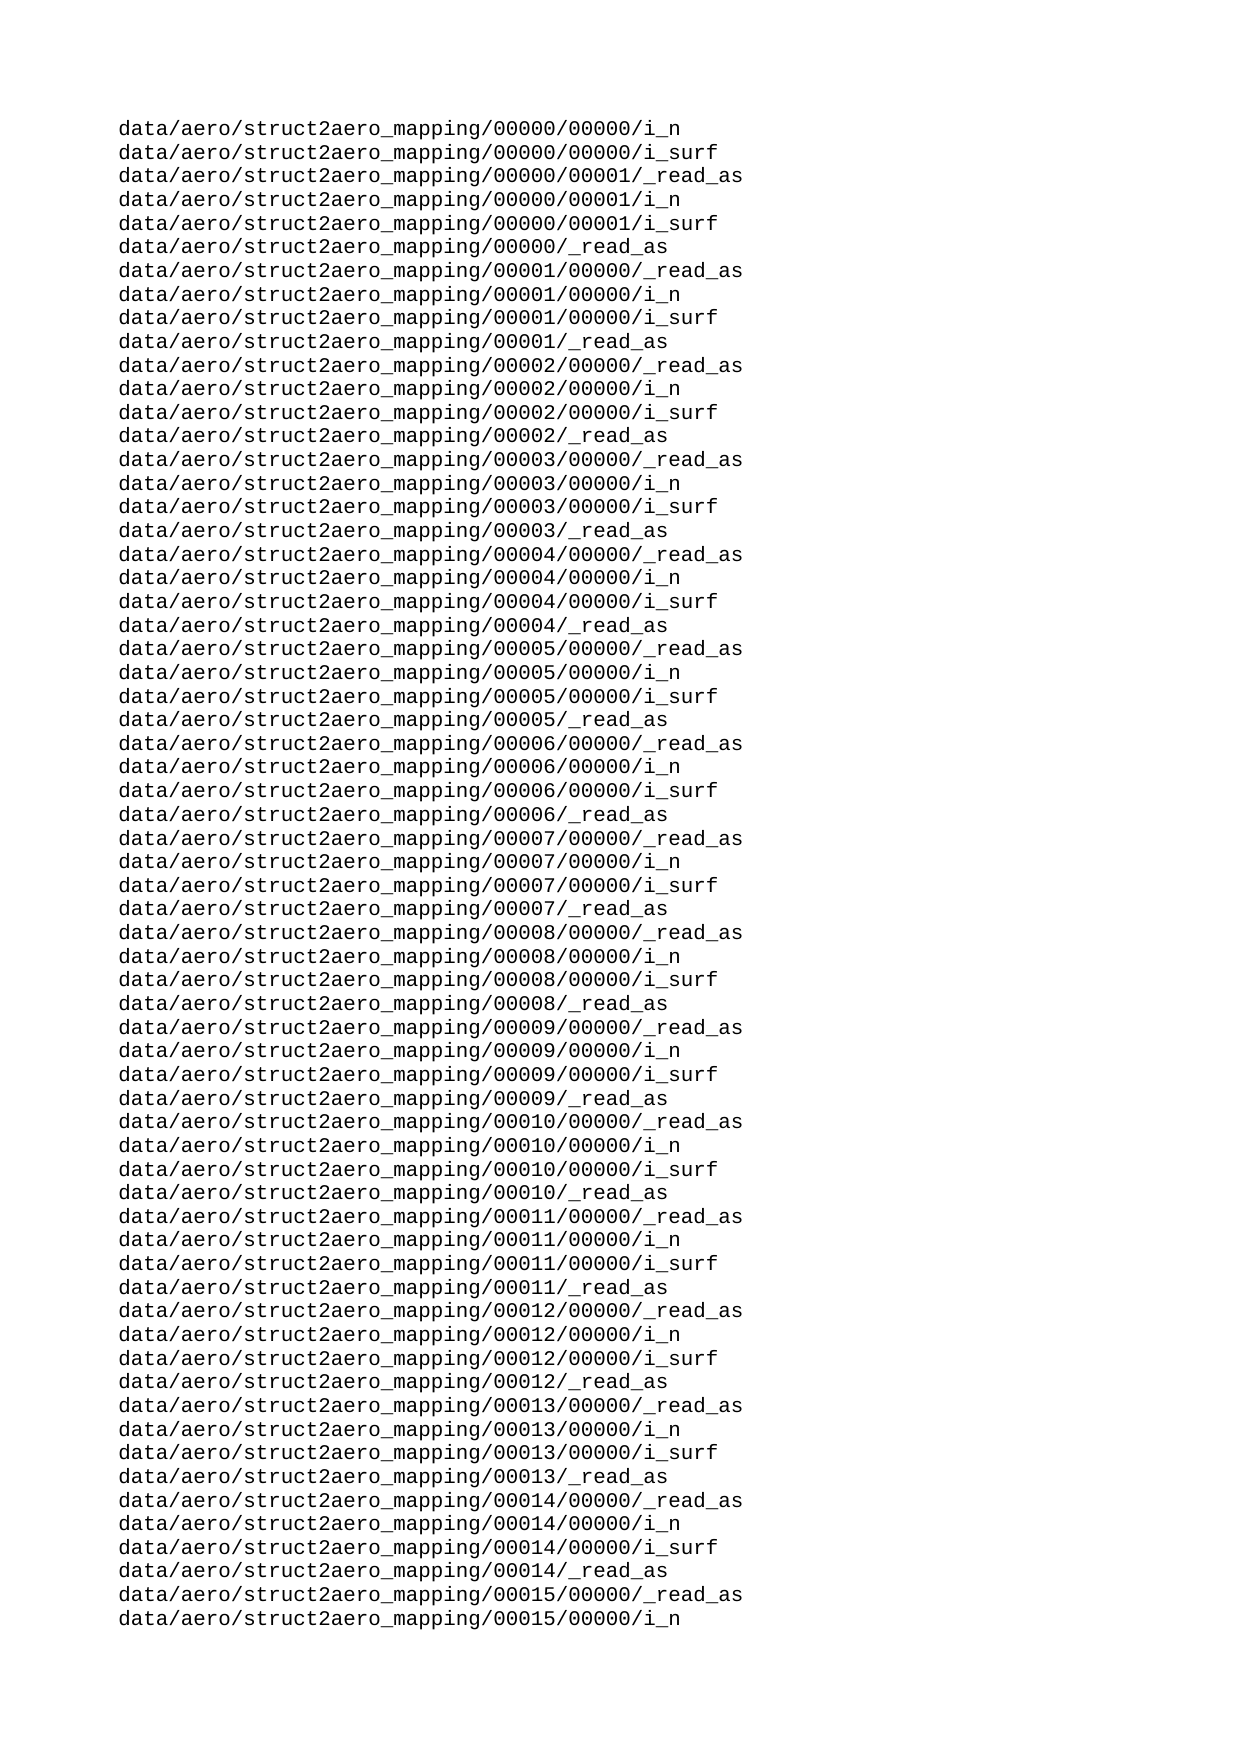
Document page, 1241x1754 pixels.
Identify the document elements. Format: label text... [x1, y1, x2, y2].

text data/aero/struct2aero_mapping/00007/00000/_read_as [118, 827, 1122, 851]
text data/aero/struct2aero_mapping/00007/00000/i_surf [118, 875, 1122, 898]
text data/aero/struct2aero_mapping/00014/00000/i_n [118, 1513, 1122, 1537]
text data/aero/struct2aero_mapping/00001/_read_as [118, 331, 1122, 354]
text data/aero/struct2aero_mapping/00006/00000/i_n [118, 757, 1122, 780]
text data/aero/struct2aero_mapping/00002/00000/_read_as [118, 354, 1122, 378]
text data/aero/struct2aero_mapping/00004/00000/_read_as [118, 544, 1122, 567]
text data/aero/struct2aero_mapping/00007/00000/i_n [118, 851, 1122, 875]
text data/aero/struct2aero_mapping/00013/00000/_read_as [118, 1395, 1122, 1419]
text data/aero/struct2aero_mapping/00000/00001/_read_as [118, 165, 1122, 189]
text data/aero/struct2aero_mapping/00008/00000/_read_as [118, 922, 1122, 946]
text data/aero/struct2aero_mapping/00010/00000/_read_as [118, 1111, 1122, 1135]
text data/aero/struct2aero_mapping/00000/00000/i_n [118, 118, 1122, 142]
text data/aero/struct2aero_mapping/00005/00000/i_surf [118, 686, 1122, 709]
text data/aero/struct2aero_mapping/00003/_read_as [118, 520, 1122, 544]
text data/aero/struct2aero_mapping/00013/00000/i_surf [118, 1442, 1122, 1466]
text data/aero/struct2aero_mapping/00000/00001/i_surf [118, 213, 1122, 236]
text data/aero/struct2aero_mapping/00009/00000/_read_as [118, 1017, 1122, 1040]
text data/aero/struct2aero_mapping/00010/_read_as [118, 1182, 1122, 1206]
text data/aero/struct2aero_mapping/00001/00000/i_surf [118, 307, 1122, 331]
text data/aero/struct2aero_mapping/00014/00000/_read_as [118, 1489, 1122, 1513]
text data/aero/struct2aero_mapping/00010/00000/i_surf [118, 1158, 1122, 1182]
text data/aero/struct2aero_mapping/00011/_read_as [118, 1277, 1122, 1300]
text data/aero/struct2aero_mapping/00012/00000/_read_as [118, 1300, 1122, 1324]
text data/aero/struct2aero_mapping/00008/00000/i_n [118, 946, 1122, 969]
text data/aero/struct2aero_mapping/00011/00000/i_surf [118, 1253, 1122, 1277]
text data/aero/struct2aero_mapping/00014/_read_as [118, 1561, 1122, 1584]
text data/aero/struct2aero_mapping/00003/00000/i_surf [118, 496, 1122, 520]
text data/aero/struct2aero_mapping/00011/00000/i_n [118, 1229, 1122, 1253]
text data/aero/struct2aero_mapping/00004/00000/i_surf [118, 591, 1122, 615]
text data/aero/struct2aero_mapping/00003/00000/_read_as [118, 449, 1122, 473]
text data/aero/struct2aero_mapping/00006/00000/i_surf [118, 780, 1122, 804]
text data/aero/struct2aero_mapping/00006/_read_as [118, 804, 1122, 827]
text data/aero/struct2aero_mapping/00012/_read_as [118, 1371, 1122, 1395]
text data/aero/struct2aero_mapping/00000/00000/i_surf [118, 142, 1122, 165]
text data/aero/struct2aero_mapping/00000/_read_as [118, 236, 1122, 260]
text data/aero/struct2aero_mapping/00003/00000/i_n [118, 473, 1122, 496]
text data/aero/struct2aero_mapping/00012/00000/i_surf [118, 1348, 1122, 1371]
text data/aero/struct2aero_mapping/00015/00000/_read_as [118, 1584, 1122, 1608]
text data/aero/struct2aero_mapping/00009/_read_as [118, 1088, 1122, 1111]
text data/aero/struct2aero_mapping/00002/_read_as [118, 426, 1122, 449]
text data/aero/struct2aero_mapping/00008/_read_as [118, 993, 1122, 1017]
text data/aero/struct2aero_mapping/00006/00000/_read_as [118, 733, 1122, 757]
text data/aero/struct2aero_mapping/00014/00000/i_surf [118, 1537, 1122, 1561]
text data/aero/struct2aero_mapping/00002/00000/i_n [118, 378, 1122, 402]
text data/aero/struct2aero_mapping/00009/00000/i_surf [118, 1064, 1122, 1088]
text data/aero/struct2aero_mapping/00015/00000/i_n [118, 1608, 1122, 1631]
text data/aero/struct2aero_mapping/00011/00000/_read_as [118, 1206, 1122, 1229]
text data/aero/struct2aero_mapping/00004/_read_as [118, 615, 1122, 638]
text data/aero/struct2aero_mapping/00008/00000/i_surf [118, 969, 1122, 993]
text data/aero/struct2aero_mapping/00007/_read_as [118, 898, 1122, 922]
text data/aero/struct2aero_mapping/00001/00000/_read_as [118, 260, 1122, 284]
text data/aero/struct2aero_mapping/00012/00000/i_n [118, 1324, 1122, 1348]
text data/aero/struct2aero_mapping/00005/00000/i_n [118, 662, 1122, 686]
text data/aero/struct2aero_mapping/00002/00000/i_surf [118, 402, 1122, 426]
text data/aero/struct2aero_mapping/00010/00000/i_n [118, 1135, 1122, 1158]
text data/aero/struct2aero_mapping/00000/00001/i_n [118, 189, 1122, 213]
text data/aero/struct2aero_mapping/00005/00000/_read_as [118, 638, 1122, 662]
text data/aero/struct2aero_mapping/00013/00000/i_n [118, 1419, 1122, 1442]
text data/aero/struct2aero_mapping/00005/_read_as [118, 709, 1122, 733]
text data/aero/struct2aero_mapping/00009/00000/i_n [118, 1040, 1122, 1064]
text data/aero/struct2aero_mapping/00013/_read_as [118, 1466, 1122, 1489]
text data/aero/struct2aero_mapping/00001/00000/i_n [118, 284, 1122, 307]
text data/aero/struct2aero_mapping/00004/00000/i_n [118, 567, 1122, 591]
